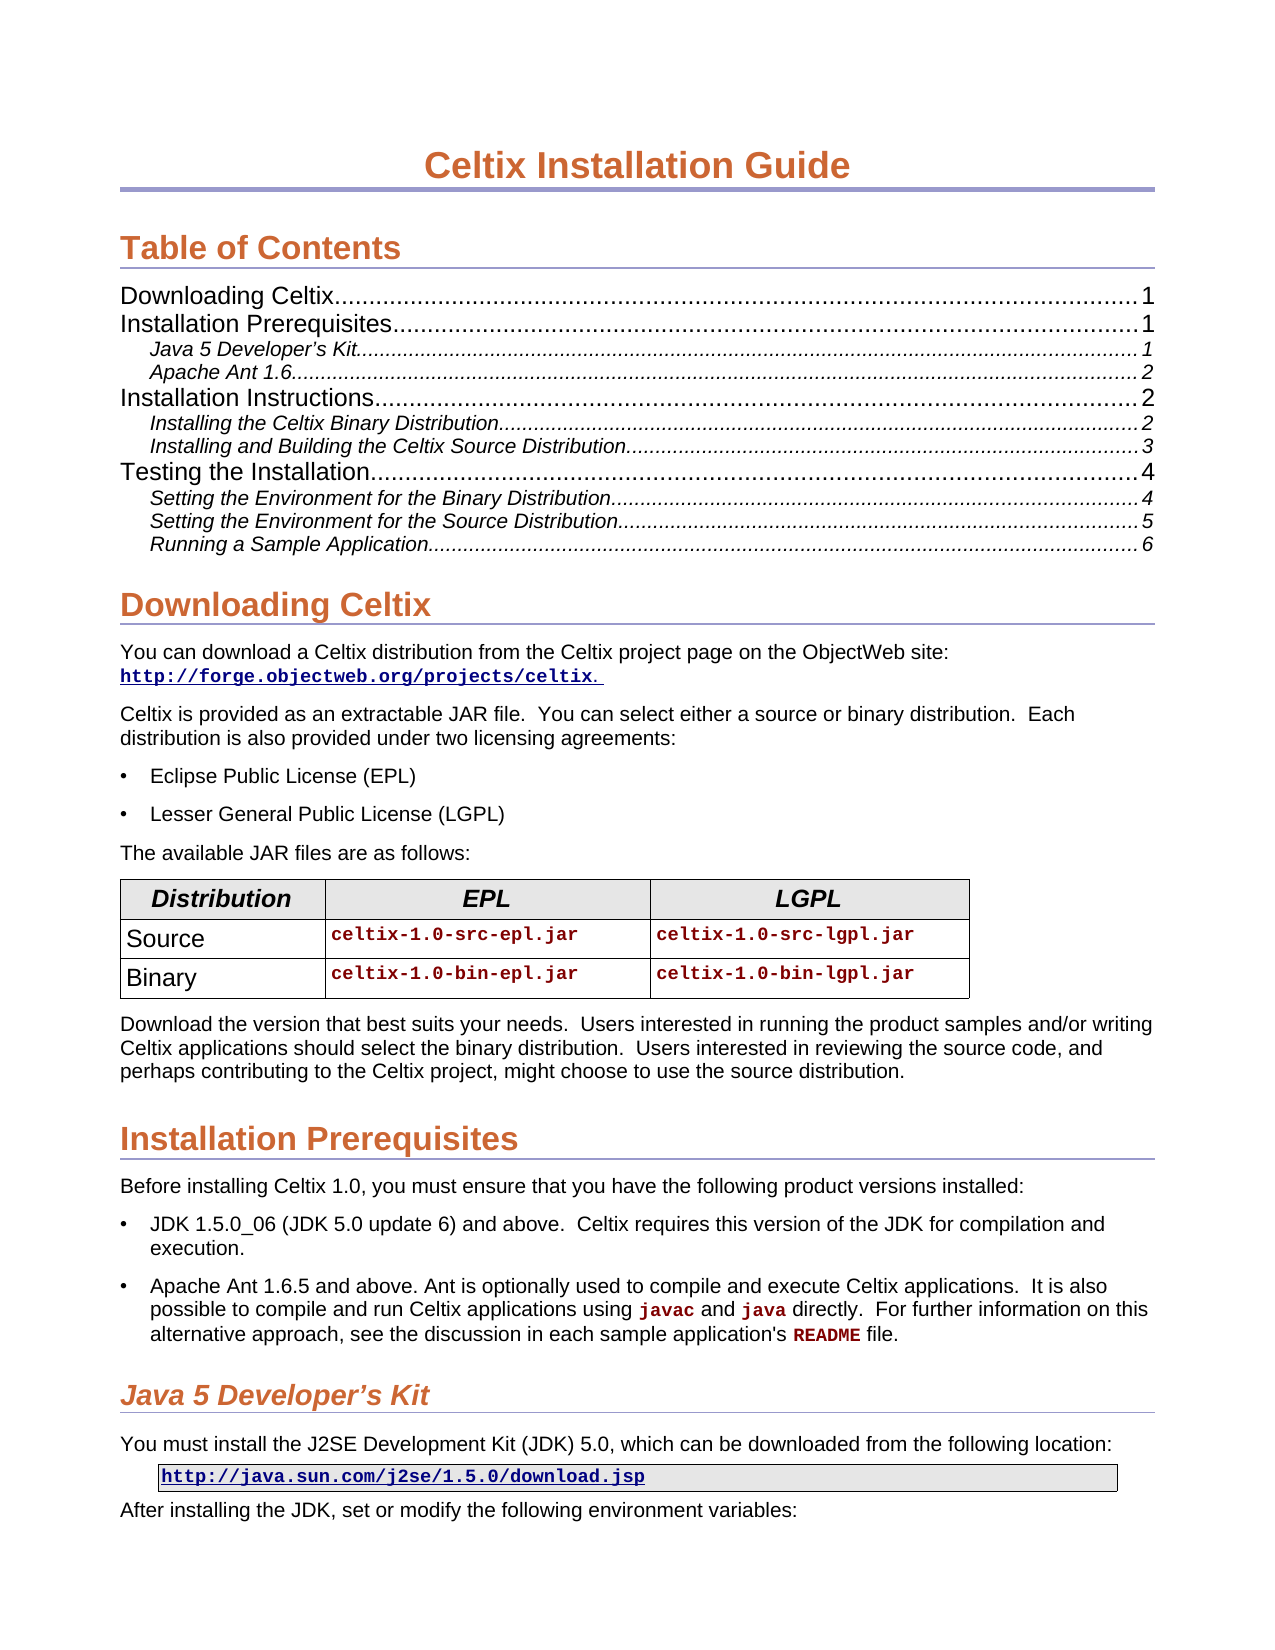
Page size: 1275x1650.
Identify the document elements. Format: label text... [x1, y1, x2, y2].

text Java 5 Developer’s Kit 1 [149, 337, 1155, 361]
text Before installing Celtix 1.0, you must ensure that you have the following product versions installed: [120, 1175, 1155, 1198]
table_cell Source [121, 920, 325, 958]
list Eclipse Public License (EPL) [120, 764, 1155, 788]
subtitle Java 5 Developer’s Kit [120, 1379, 1155, 1412]
text Setting the Environment for the Binary Distribution 4 [149, 486, 1155, 509]
subtitle Table of Contents [120, 229, 1155, 267]
table_cell celtix-1.0-src-lgpl.jar [651, 920, 969, 958]
table_cell celtix-1.0-src-epl.jar [326, 920, 650, 958]
text Testing the Installation 4 [120, 458, 1155, 486]
text Apache Ant 1.6 2 [149, 361, 1155, 384]
text Setting the Environment for the Source Distribution 5 [149, 509, 1155, 532]
table_header LGPL [651, 880, 969, 919]
subtitle Installation Prerequisites [120, 1120, 1155, 1158]
text Installation Instructions 2 [120, 384, 1155, 412]
text After installing the JDK, set or modify the following environment variables: [120, 1499, 1155, 1522]
table_cell celtix-1.0-bin-epl.jar [326, 959, 650, 998]
text Installing and Building the Celtix Source Distribution 3 [149, 435, 1155, 458]
text Download the version that best suits your needs. Users interested in running the product samples and/or writing Celtix applications should select the binary distribution. Users interested in reviewing the source code, and perhaps contributing to the Celtix project, might choose to use the source distribution. [120, 1013, 1155, 1083]
text Celtix is provided as an extractable JAR file. You can select either a source or binary distribution. Each distribution is also provided under two licensing agreements: [120, 703, 1155, 749]
list Lesser General Public License (LGPL) [120, 803, 1155, 826]
text You must install the J2SE Development Kit (JDK) 5.0, which can be downloaded from the following location: [120, 1433, 1155, 1456]
list Apache Ant 1.6.5 and above. Ant is optionally used to compile and execute Celtix applications. It is also possible to compile and run Celtix applications using javac and java directly. For further information on this alternative approach, see the discussion in each sample application's README file. [120, 1274, 1155, 1347]
text Downloading Celtix 1 [120, 281, 1155, 309]
table_cell celtix-1.0-bin-lgpl.jar [651, 959, 969, 998]
table_cell Binary [121, 959, 325, 998]
subtitle Downloading Celtix [120, 586, 1155, 623]
table_header Distribution [121, 880, 325, 919]
text Installation Prerequisites 1 [120, 309, 1155, 337]
text You can download a Celtix distribution from the Celtix project page on the ObjectWeb site: http://forge.objectweb.org/projects/celtix. [120, 640, 1155, 688]
subtitle Celtix Installation Guide [120, 145, 1155, 187]
text The available JAR files are as follows: [120, 841, 1155, 864]
list JDK 1.5.0_06 (JDK 5.0 update 6) and above. Celtix requires this version of the JDK for compilation and execution. [120, 1213, 1155, 1259]
text Running a Sample Application 6 [149, 532, 1155, 556]
table_header EPL [326, 880, 650, 919]
text http://java.sun.com/j2se/1.5.0/download.jsp [159, 1465, 1117, 1491]
text Installing the Celtix Binary Distribution 2 [149, 412, 1155, 435]
